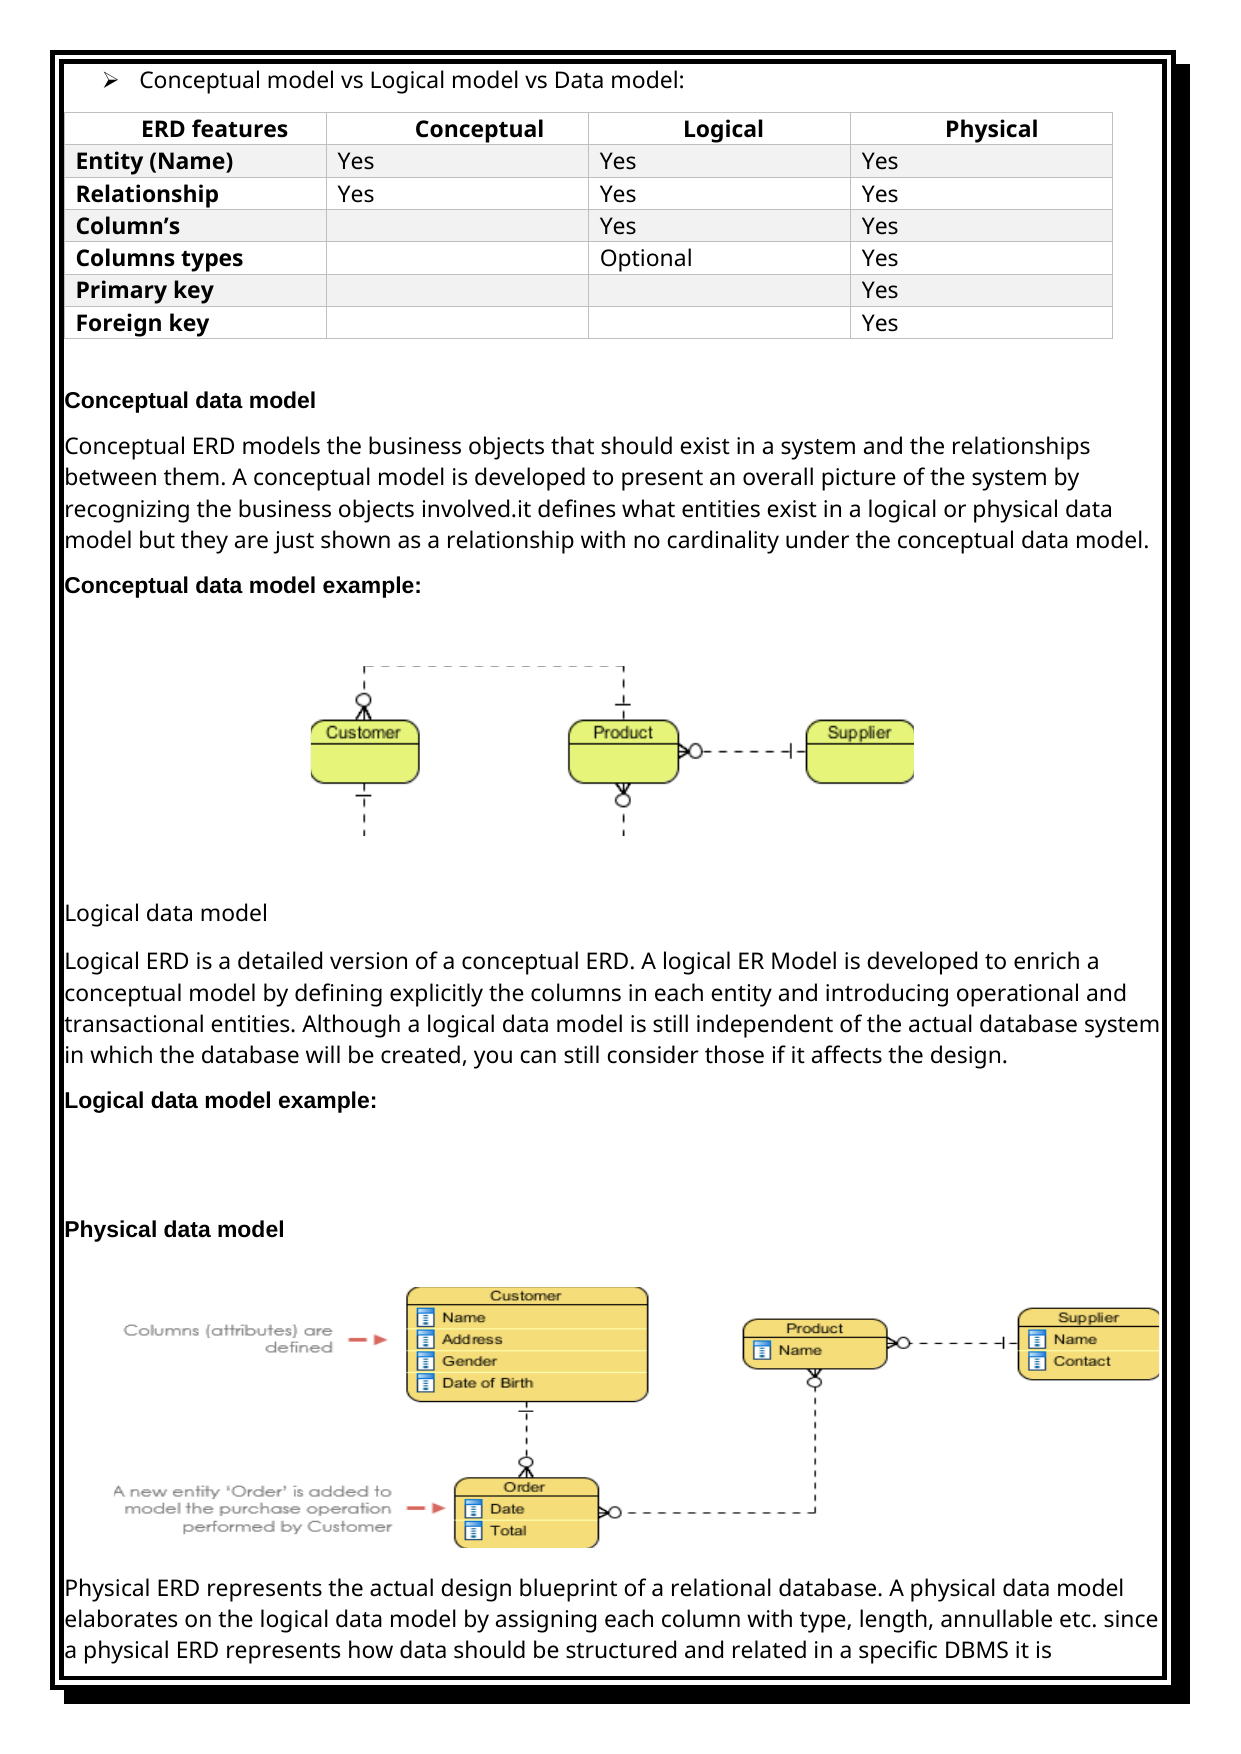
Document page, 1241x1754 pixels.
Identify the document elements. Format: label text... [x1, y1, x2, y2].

table_cell Yes [589, 178, 850, 209]
table_cell Foreign key [65, 307, 326, 338]
table_cell Yes [327, 145, 588, 177]
list Conceptual model vs Logical model vs Data model: [102, 64, 1162, 95]
table_cell Yes [851, 307, 1112, 338]
table_cell Yes [851, 145, 1112, 177]
table_cell [327, 275, 588, 306]
table_cell [327, 242, 588, 273]
table_cell Relationship [65, 178, 326, 209]
table_cell Primary key [65, 275, 326, 306]
table_cell [327, 210, 588, 241]
text Physical data model [64, 1216, 1162, 1242]
table_header ERD features [65, 113, 326, 144]
table_cell Yes [327, 178, 588, 209]
table_cell Yes [851, 178, 1112, 209]
table_cell Yes [589, 145, 850, 177]
text Logical ERD is a detailed version of a conceptual ERD. A logical ER Model is developed to enrich a conceptual model by defining explicitly the columns in each entity and introducing operational and transactional entities. Although a logical data model is still independent of the actual database system in which the database will be created, you can still consider those if it affects the design. [64, 945, 1162, 1070]
table_cell Yes [851, 242, 1112, 273]
table_cell Optional [589, 242, 850, 273]
text Physical ERD represents the actual design blueprint of a relational database. A physical data model elaborates on the logical data model by assigning each column with type, length, annullable etc. since a physical ERD represents how data should be structured and related in a specific DBMS it is [64, 1259, 1162, 1665]
table_header Physical [851, 113, 1112, 144]
table_cell [327, 307, 588, 338]
table_cell Column’s [65, 210, 326, 241]
table_cell Entity (Name) [65, 145, 326, 177]
table_cell Yes [851, 275, 1112, 306]
text Logical data model example: [64, 1087, 1162, 1113]
table_cell [589, 275, 850, 306]
table_cell Columns types [65, 242, 326, 273]
table_cell Yes [589, 210, 850, 241]
table_cell [589, 307, 850, 338]
table_header Conceptual [327, 113, 588, 144]
text Logical data model [64, 897, 1162, 928]
text Conceptual data model example: [64, 572, 1162, 598]
text Conceptual data model [64, 387, 1162, 413]
text Conceptual ERD models the business objects that should exist in a system and the relationships between them. A conceptual model is developed to present an overall picture of the system by recognizing the business objects involved.it defines what entities exist in a logical or physical data model but they are just shown as a relationship with no cardinality under the conceptual data model. [64, 430, 1162, 555]
table_cell Yes [851, 210, 1112, 241]
table_header Logical [589, 113, 850, 144]
